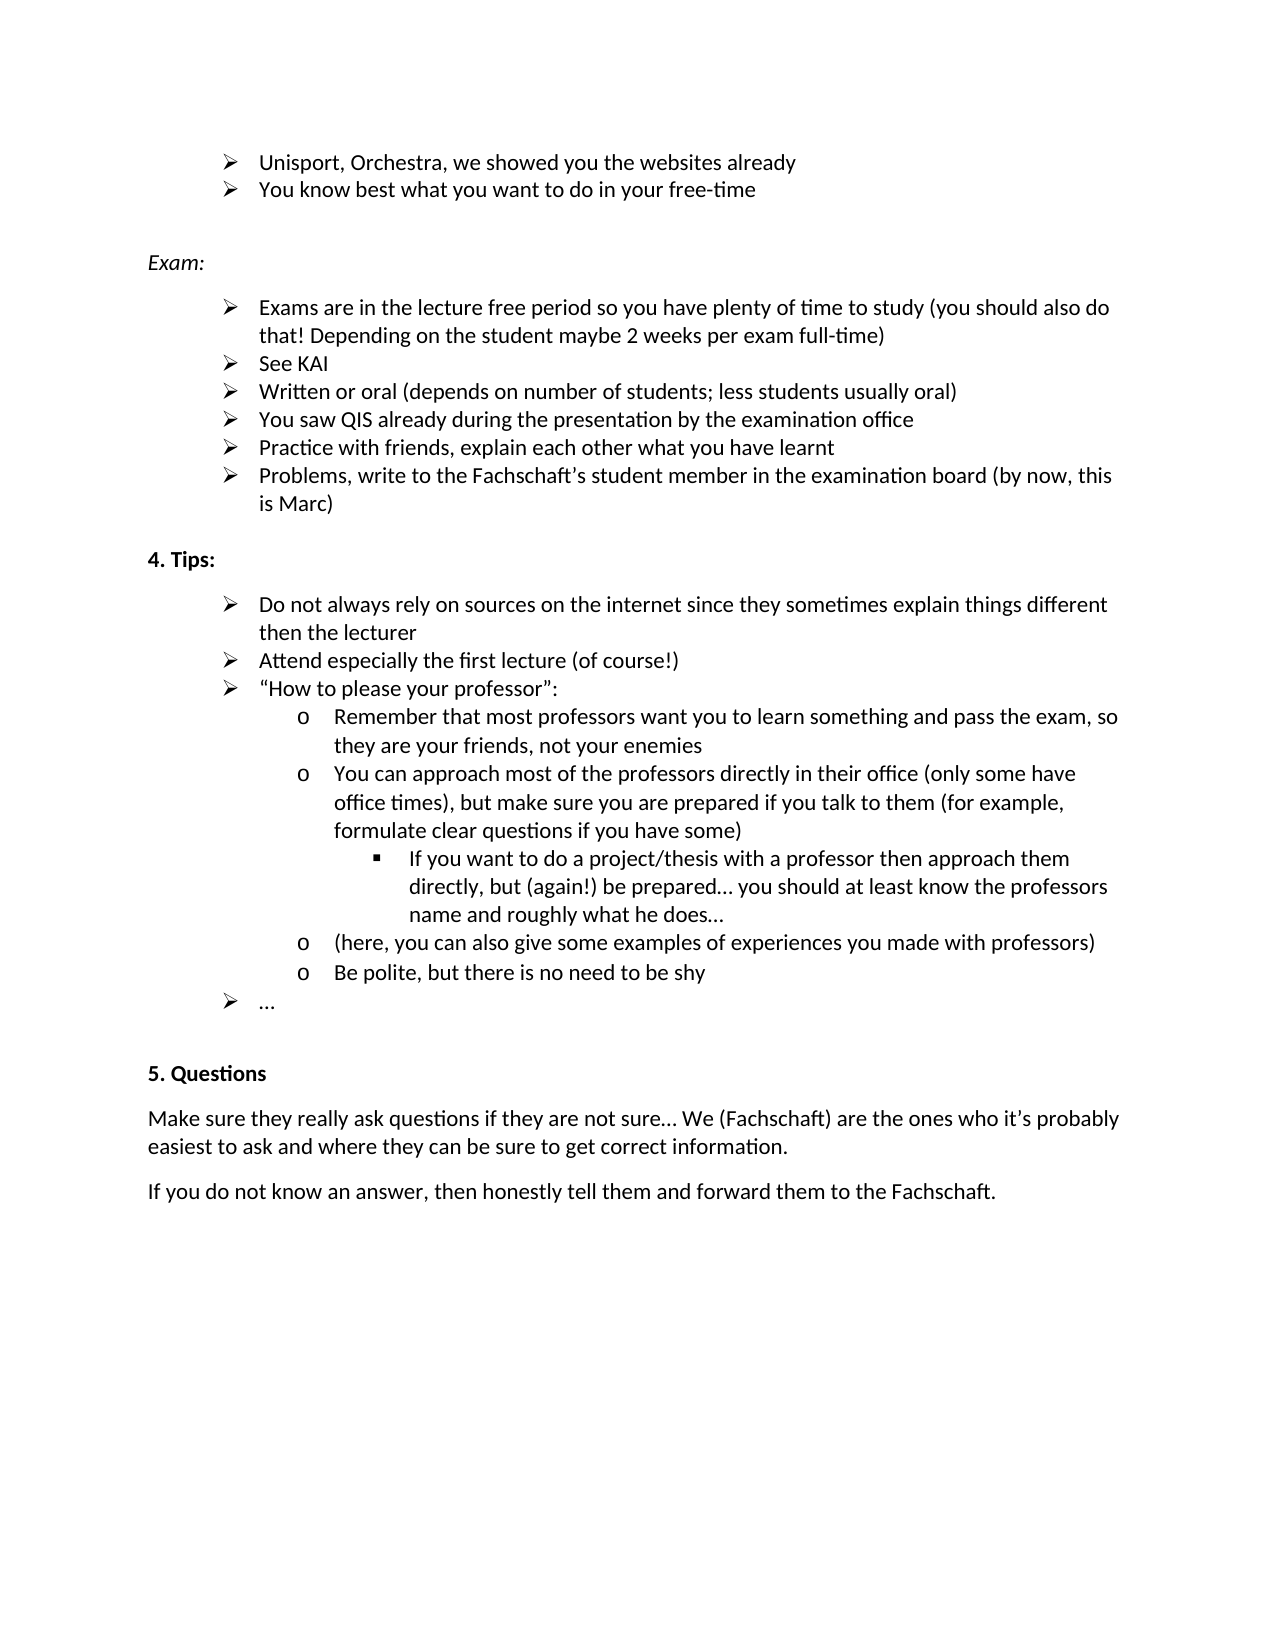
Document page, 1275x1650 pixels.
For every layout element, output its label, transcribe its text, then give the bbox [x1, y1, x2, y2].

list Written or oral (depends on number of students; less students usually oral) [221, 377, 1127, 405]
list Remember that most professors want you to learn something and pass the exam, so they are your friends, not your enemies [296, 702, 1127, 759]
list … [221, 987, 1127, 1015]
list Attend especially the first lecture (of course!) [221, 646, 1127, 674]
list Be polite, but there is no need to be shy [296, 958, 1127, 987]
list Unisport, Orchestra, we showed you the websites already [221, 148, 1127, 176]
text Exam: [148, 248, 1127, 276]
list You can approach most of the professors directly in their office (only some have office times), but make sure you are prepared if you talk to them (for example, formulate clear questions if you have some) [296, 759, 1127, 844]
list (here, you can also give some examples of experiences you made with professors) [296, 928, 1127, 958]
text Make sure they really ask questions if they are not sure… We (Fachschaft) are the ones who it’s probably easiest to ask and where they can be sure to get correct information. [148, 1104, 1127, 1160]
list Exams are in the lecture free period so you have plenty of time to study (you should also do that! Depending on the student maybe 2 weeks per exam full-time) [221, 293, 1127, 349]
list See KAI [221, 349, 1127, 377]
list Problems, write to the Fachschaft’s student member in the examination board (by now, this is Marc) [221, 461, 1127, 517]
list “How to please your professor”: [221, 674, 1127, 702]
list If you want to do a project/thesis with a professor then approach them directly, but (again!) be prepared… you should at least know the professors name and roughly what he does… [371, 844, 1127, 928]
list You know best what you want to do in your free-time [221, 176, 1127, 204]
list Do not always rely on sources on the internet since they sometimes explain things different then the lecturer [221, 590, 1127, 646]
list You saw QIS already during the presentation by the examination office [221, 405, 1127, 433]
text 4. Tips: [148, 545, 1127, 573]
list Practice with friends, explain each other what you have learnt [221, 433, 1127, 461]
text If you do not know an answer, then honestly tell them and forward them to the Fachschaft. [148, 1177, 1127, 1205]
text 5. Questions [148, 1059, 1127, 1087]
